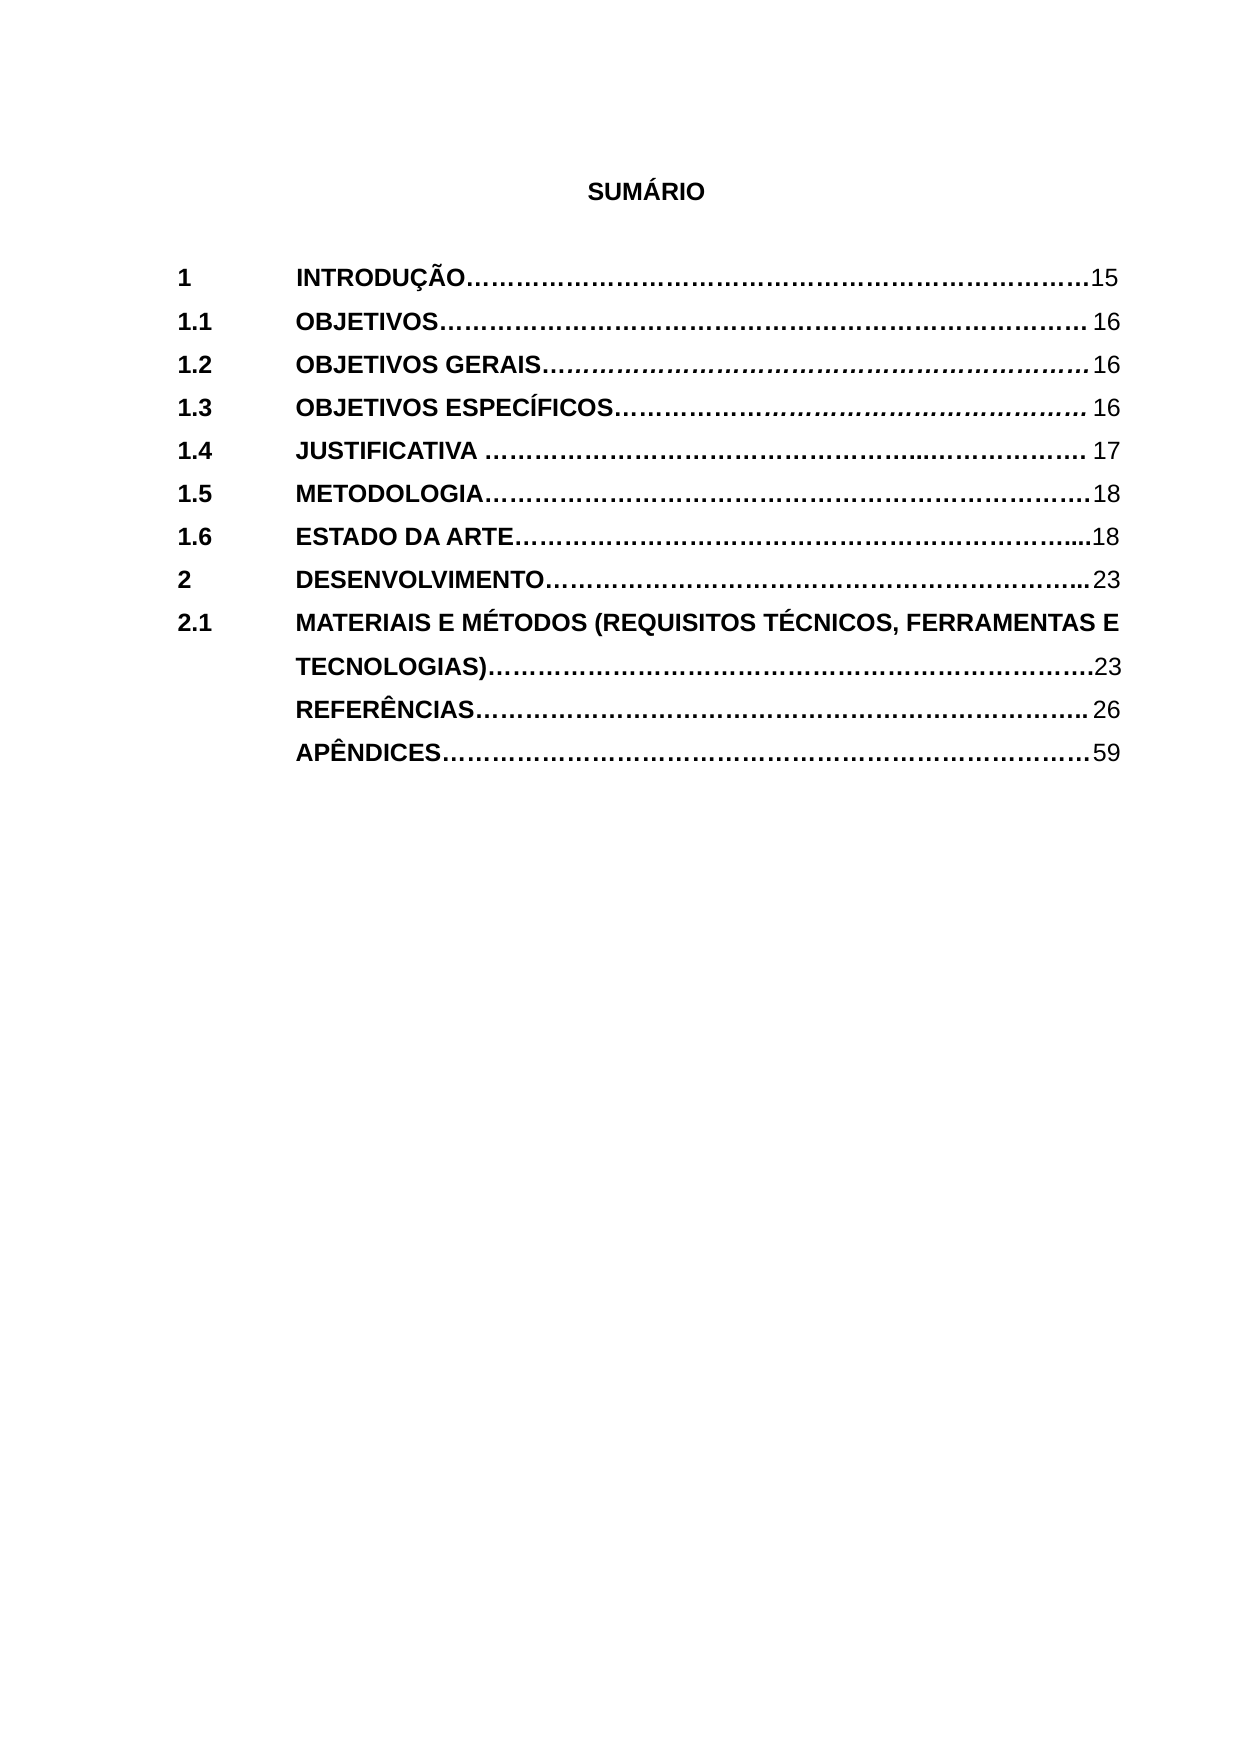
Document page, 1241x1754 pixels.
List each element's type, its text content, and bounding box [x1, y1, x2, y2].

text 1 INTRODUÇÃO…………………………………………………………………15 [177, 263, 1122, 292]
text APÊNDICES…………………………………………………………………… 59 [177, 738, 1122, 767]
text 1.2 OBJETIVOS GERAIS………………………………………………………… 16 [177, 350, 1122, 378]
text 1.1 OBJETIVOS…………………………………………………………………… 16 [177, 307, 1122, 335]
text 2.1 MATERIAIS E MÉTODOS (REQUISITOS TÉCNICOS, FERRAMENTAS E TECNOLOGIAS)……………………………………………………………….23 [177, 608, 1122, 680]
text SUMÁRIO [177, 177, 1122, 206]
text 1.4 JUSTIFICATIVA ……………………………………………...………………. 17 [177, 436, 1122, 465]
text 1.5 METODOLOGIA………………………………………………………………. 18 [177, 479, 1122, 508]
text REFERÊNCIAS……………………………………………………………….. 26 [177, 695, 1122, 723]
text 1.3 OBJETIVOS ESPECÍFICOS………………………………………………… 16 [177, 393, 1122, 422]
text 2 DESENVOLVIMENTO………………………………………………………... 23 [177, 565, 1122, 594]
text 1.6 ESTADO DA ARTE…………………………………………………………....18 [177, 522, 1122, 551]
